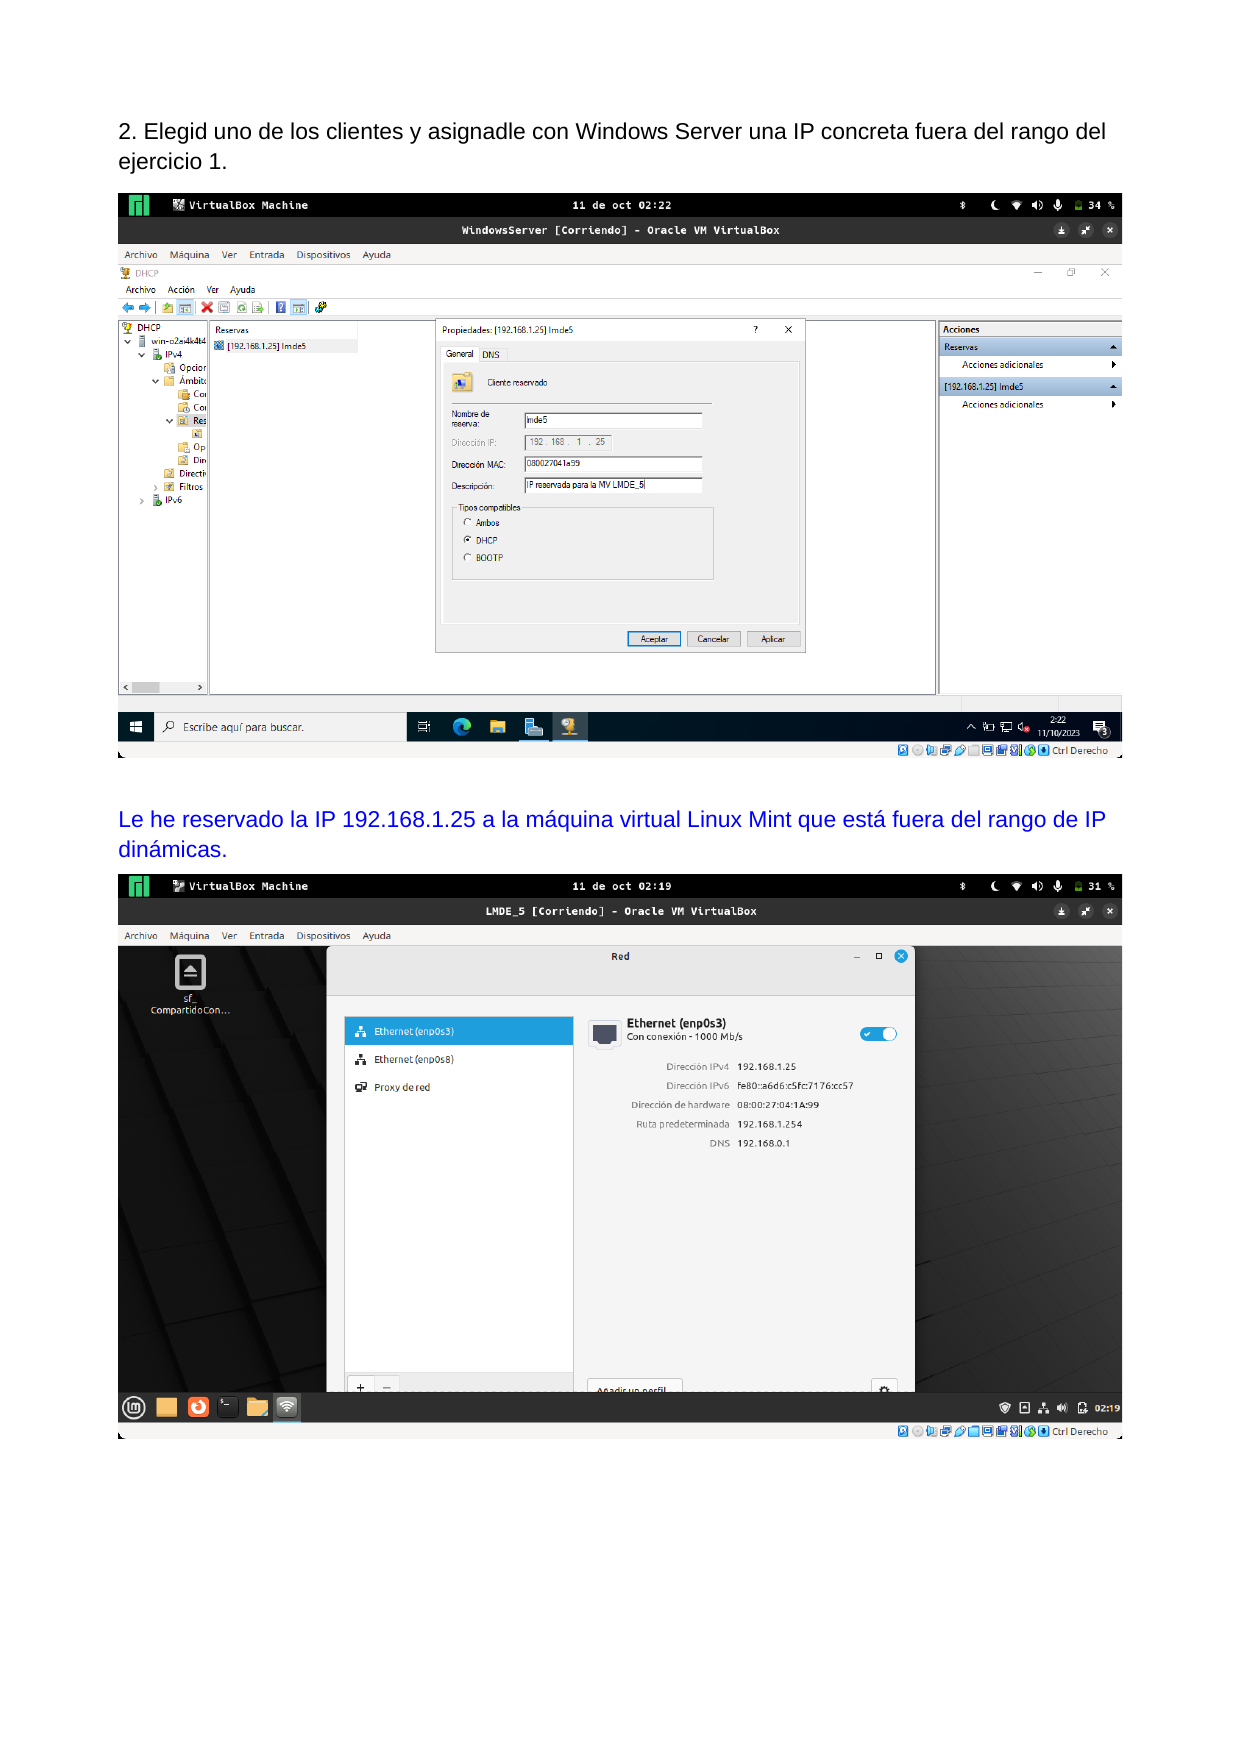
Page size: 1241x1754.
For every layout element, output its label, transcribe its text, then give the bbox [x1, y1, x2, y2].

picture [118, 874, 1123, 1439]
text 2. Elegid uno de los clientes y asignadle con Windows Server una IP concreta fuera del rango del ejercicio 1. [118, 118, 1122, 175]
picture [118, 193, 1123, 758]
text Le he reservado la IP 192.168.1.25 a la máquina virtual Linux Mint que está fuera del rango de IP dinámicas. [118, 806, 1122, 863]
